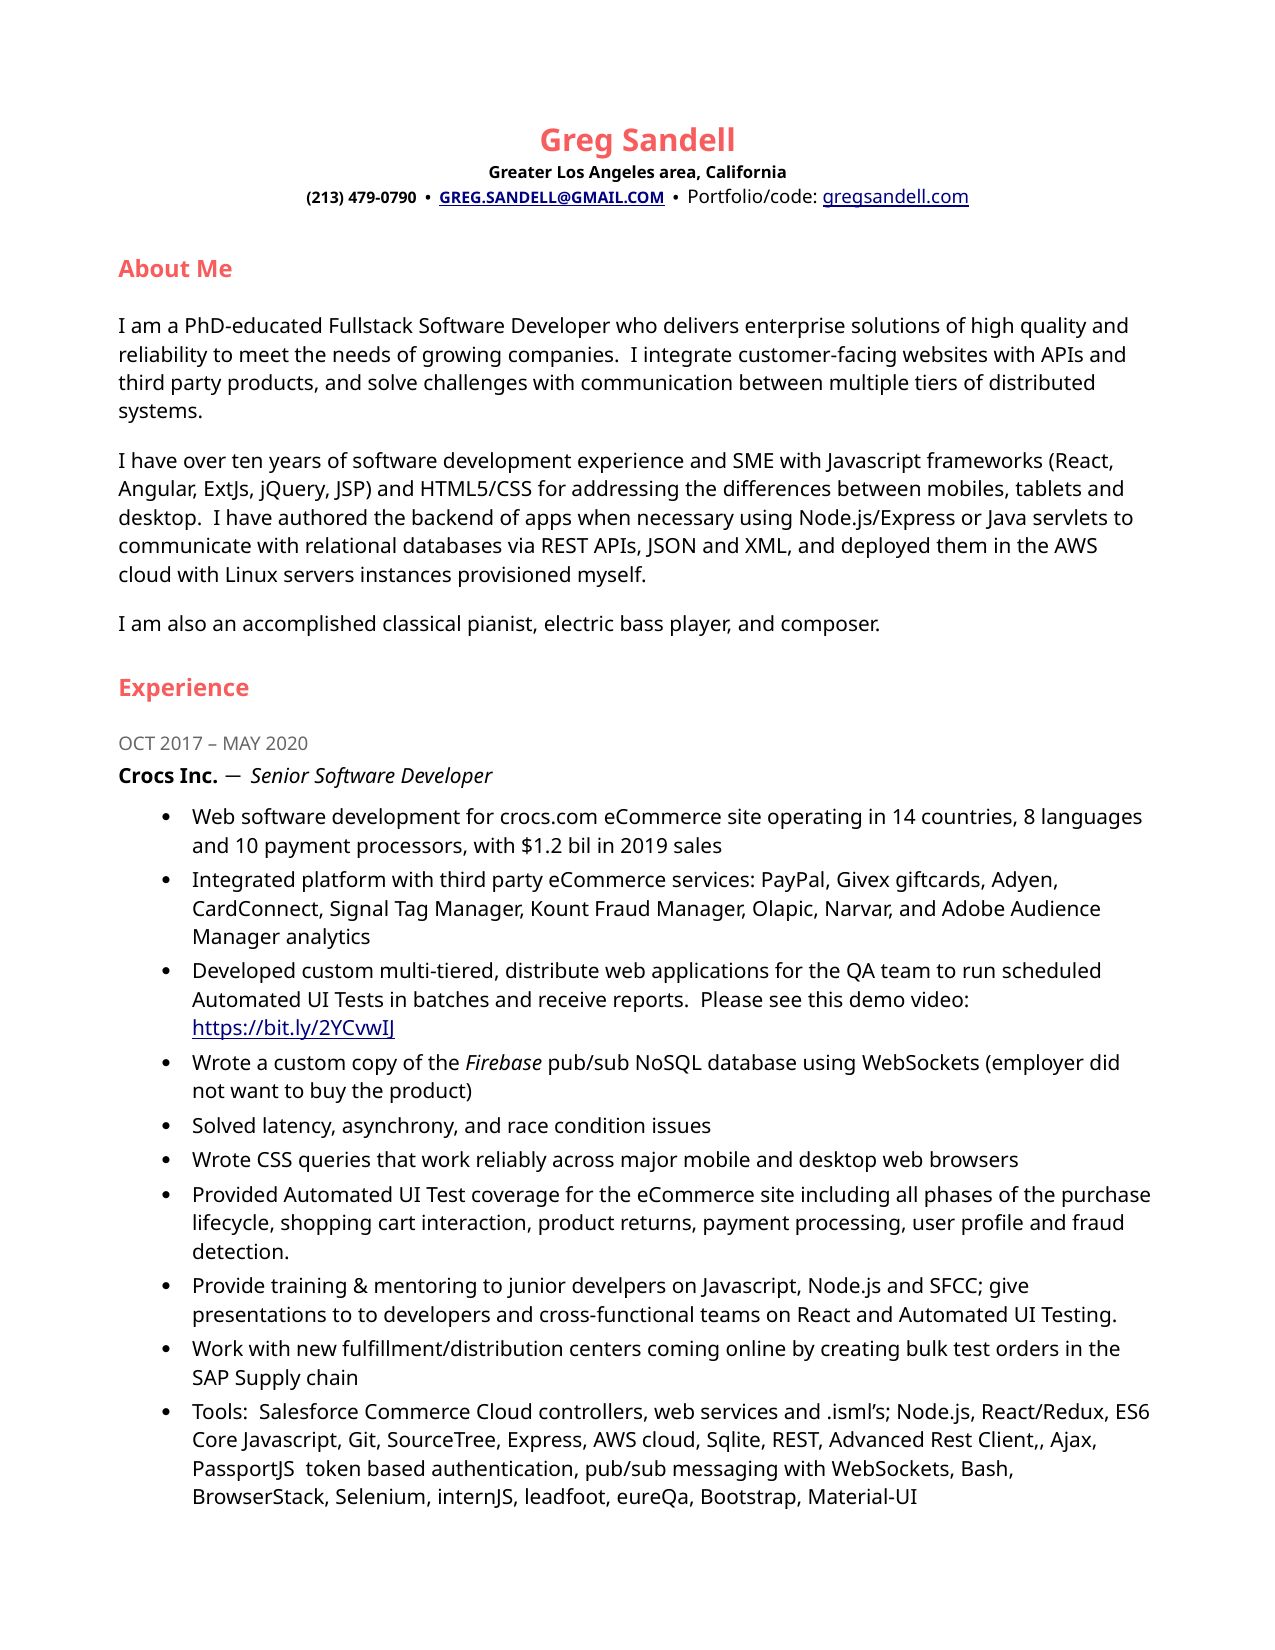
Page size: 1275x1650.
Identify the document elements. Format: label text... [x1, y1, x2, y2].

text I have over ten years of software development experience and SME with Javascript frameworks (React, Angular, ExtJs, jQuery, JSP) and HTML5/CSS for addressing the differences between mobiles, tablets and desktop. I have authored the backend of apps when necessary using Node.js/Express or Java servlets to communicate with relational databases via REST APIs, JSON and XML, and deployed them in the AWS cloud with Linux servers instances provisioned myself. [118, 446, 1157, 588]
list Web software development for crocs.com eCommerce site operating in 14 countries, 8 languages and 10 payment processors, with $1.2 bil in 2019 sales [162, 802, 1157, 859]
subtitle Crocs Inc. – Senior Software Developer [118, 756, 1157, 790]
list Tools: Salesforce Commerce Cloud controllers, web services and .isml’s; Node.js, React/Redux, ES6 Core Javascript, Git, SourceTree, Express, AWS cloud, Sqlite, REST, Advanced Rest Client,, Ajax, PassportJS token based authentication, pub/sub messaging with WebSockets, Bash, BrowserStack, Selenium, internJS, leadfoot, eureQa, Bootstrap, Material-UI [162, 1397, 1157, 1511]
subtitle Experience [118, 671, 1157, 703]
list Wrote CSS queries that work reliably across major mobile and desktop web browsers [162, 1145, 1157, 1174]
text Greater Los Angeles area, California [118, 161, 1157, 183]
subtitle OCT 2017 – MAY 2020 [118, 731, 1157, 756]
list Solved latency, asynchrony, and race condition issues [162, 1111, 1157, 1139]
text Greg Sandell [118, 118, 1157, 161]
text I am a PhD-educated Fullstack Software Developer who delivers enterprise solutions of high quality and reliability to meet the needs of growing companies. I integrate customer-facing websites with APIs and third party products, and solve challenges with communication between multiple tiers of distributed systems. [118, 311, 1157, 425]
subtitle About Me [118, 252, 1157, 284]
list Integrated platform with third party eCommerce services: PayPal, Givex giftcards, Adyen, CardConnect, Signal Tag Manager, Kount Fraud Manager, Olapic, Narvar, and Adobe Audience Manager analytics [162, 865, 1157, 951]
list Work with new fulfillment/distribution centers coming online by creating bulk test orders in the SAP Supply chain [162, 1334, 1157, 1391]
list Provide training & mentoring to junior develpers on Javascript, Node.js and SFCC; give presentations to to developers and cross-functional teams on React and Automated UI Testing. [162, 1271, 1157, 1328]
list Developed custom multi-tiered, distribute web applications for the QA team to run scheduled Automated UI Tests in batches and receive reports. Please see this demo video: https://bit.ly/2YCvwIJ [162, 957, 1157, 1042]
list Provided Automated UI Test coverage for the eCommerce site including all phases of the purchase lifecycle, shopping cart interaction, product returns, payment processing, user profile and fraud detection. [162, 1180, 1157, 1265]
text I am also an accomplished classical pianist, electric bass player, and composer. [118, 609, 1157, 637]
text (213) 479-0790 • GREG.SANDELL@GMAIL.COM • Portfolio/code: gregsandell.com [118, 183, 1157, 209]
list Wrote a custom copy of the Firebase pub/sub NoSQL database using WebSockets (employer did not want to buy the product) [162, 1048, 1157, 1105]
